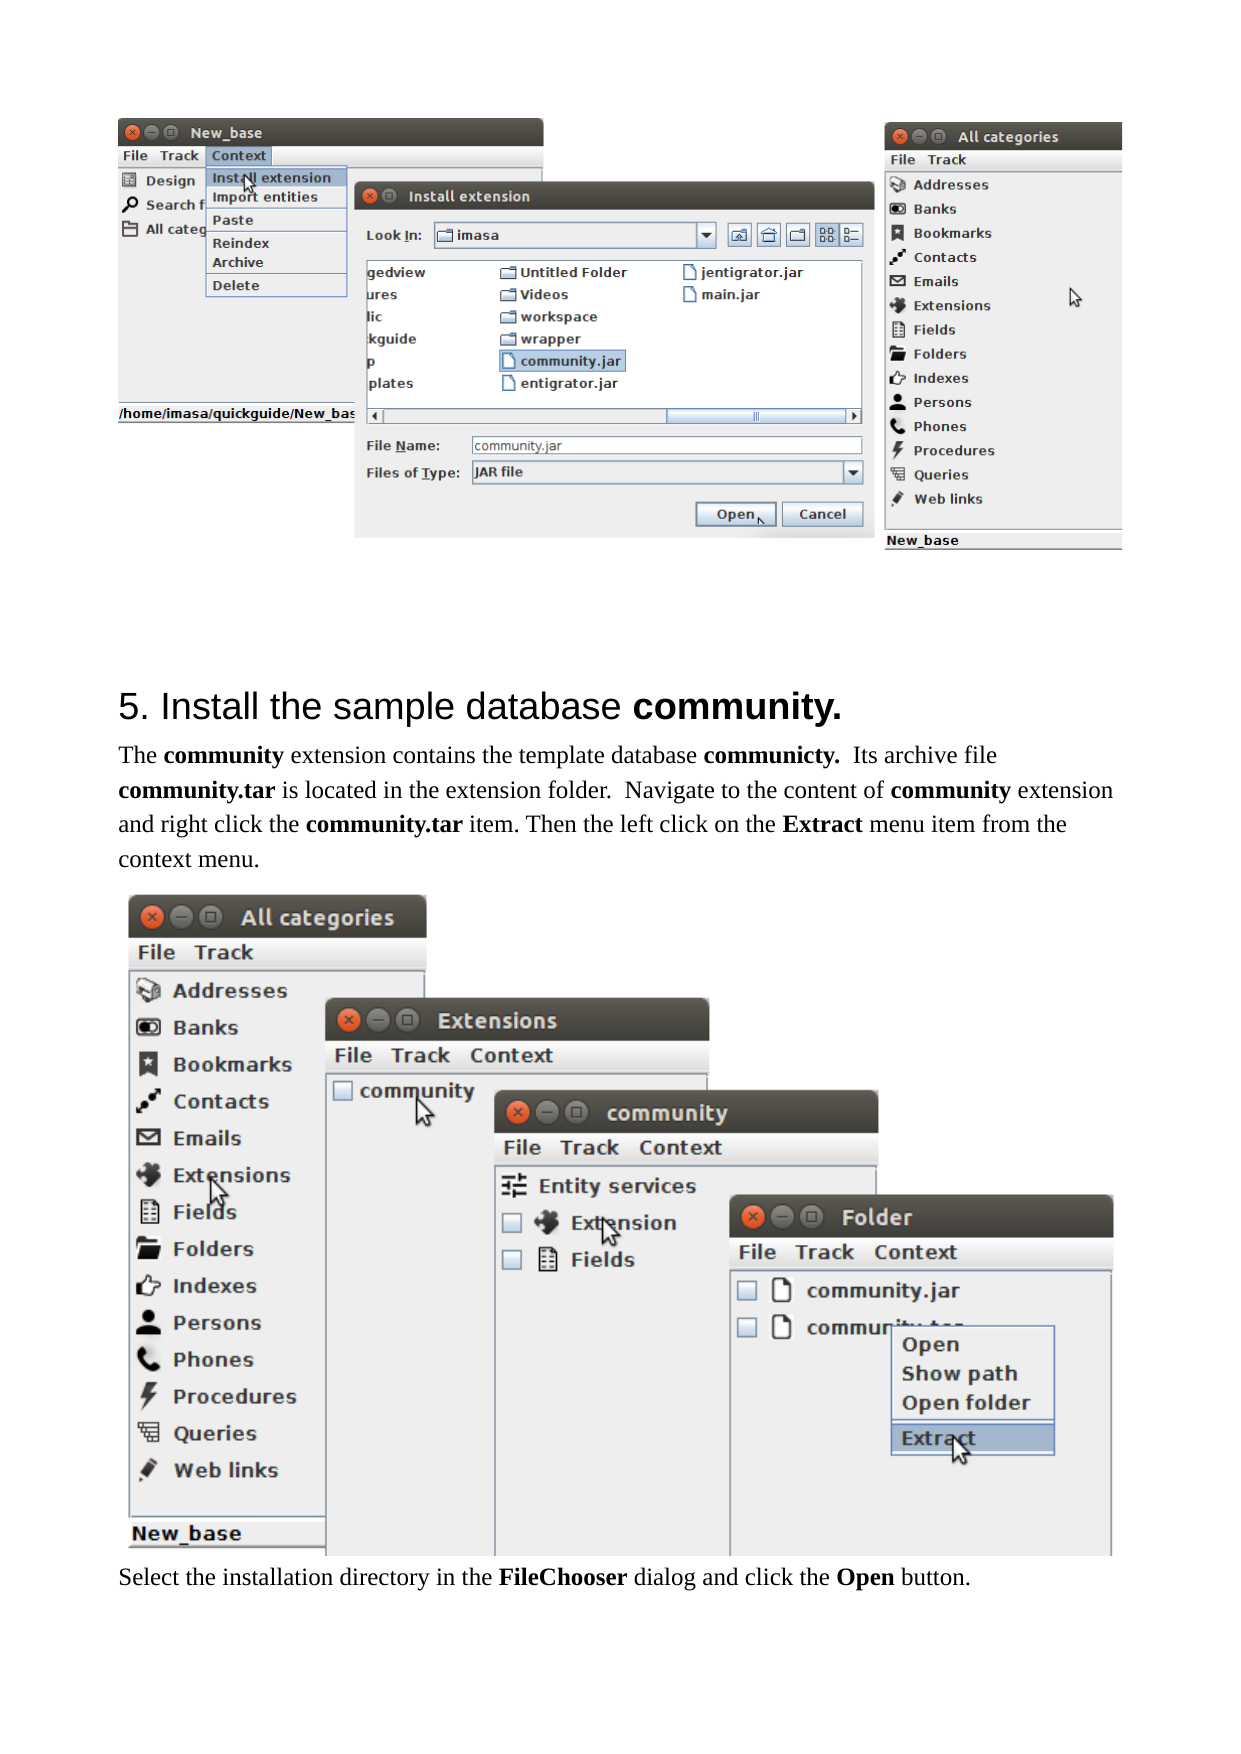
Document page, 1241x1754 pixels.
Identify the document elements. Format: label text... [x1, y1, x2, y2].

text The community extension contains the template database communicty. Its archive file community.tar is located in the extension folder. Navigate to the content of community extension and right click the community.tar item. Then the left click on the Extract menu item from the context menu. [118, 740, 1122, 872]
picture [118, 118, 1123, 556]
subtitle 5. Install the sample database community. [118, 684, 1122, 728]
picture [118, 892, 1123, 1556]
text Select the installation directory in the FileChooser dialog and click the Open button. [118, 1556, 1122, 1590]
